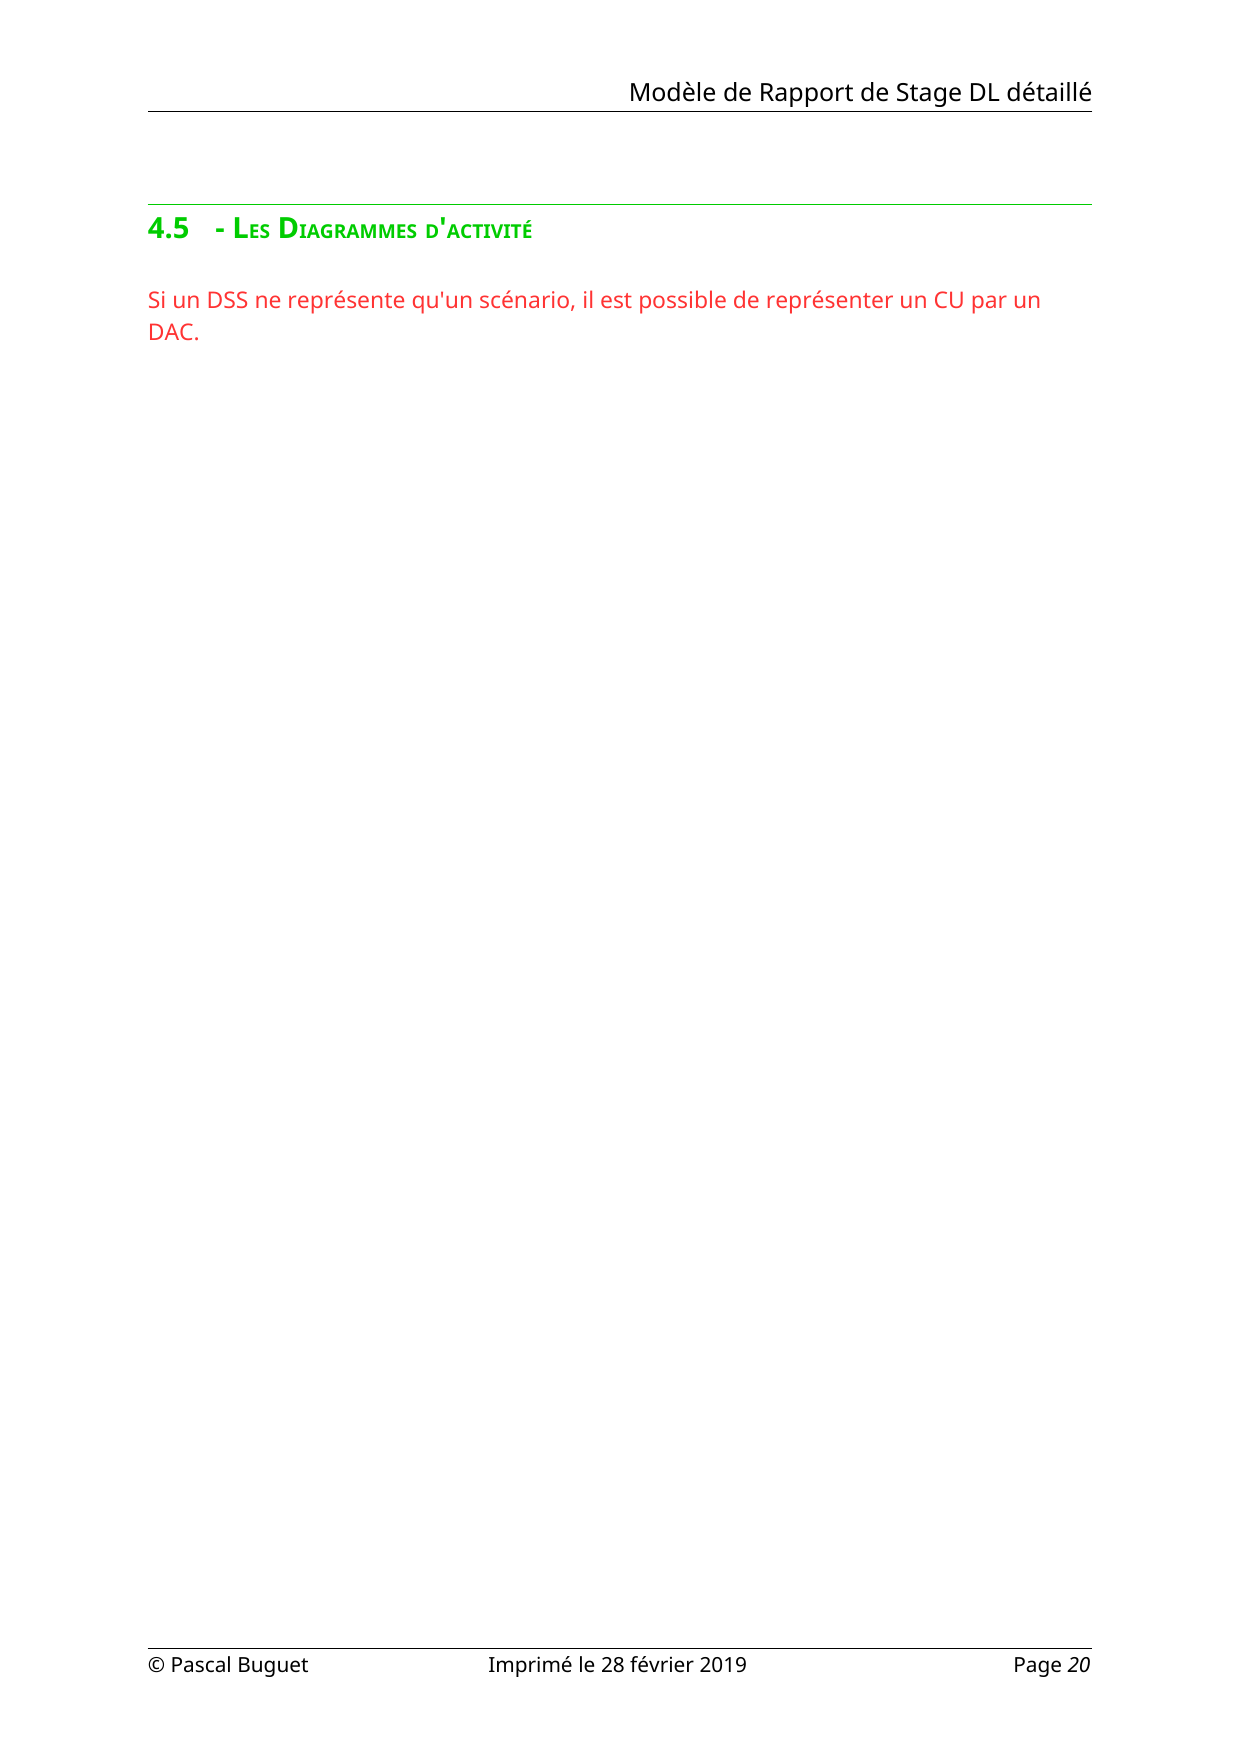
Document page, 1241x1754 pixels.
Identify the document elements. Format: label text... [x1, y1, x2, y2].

text Si un DSS ne représente qu'un scénario, il est possible de représenter un CU par un DAC. [148, 284, 1092, 347]
subtitle - Les Diagrammes d'activité [148, 205, 1092, 247]
